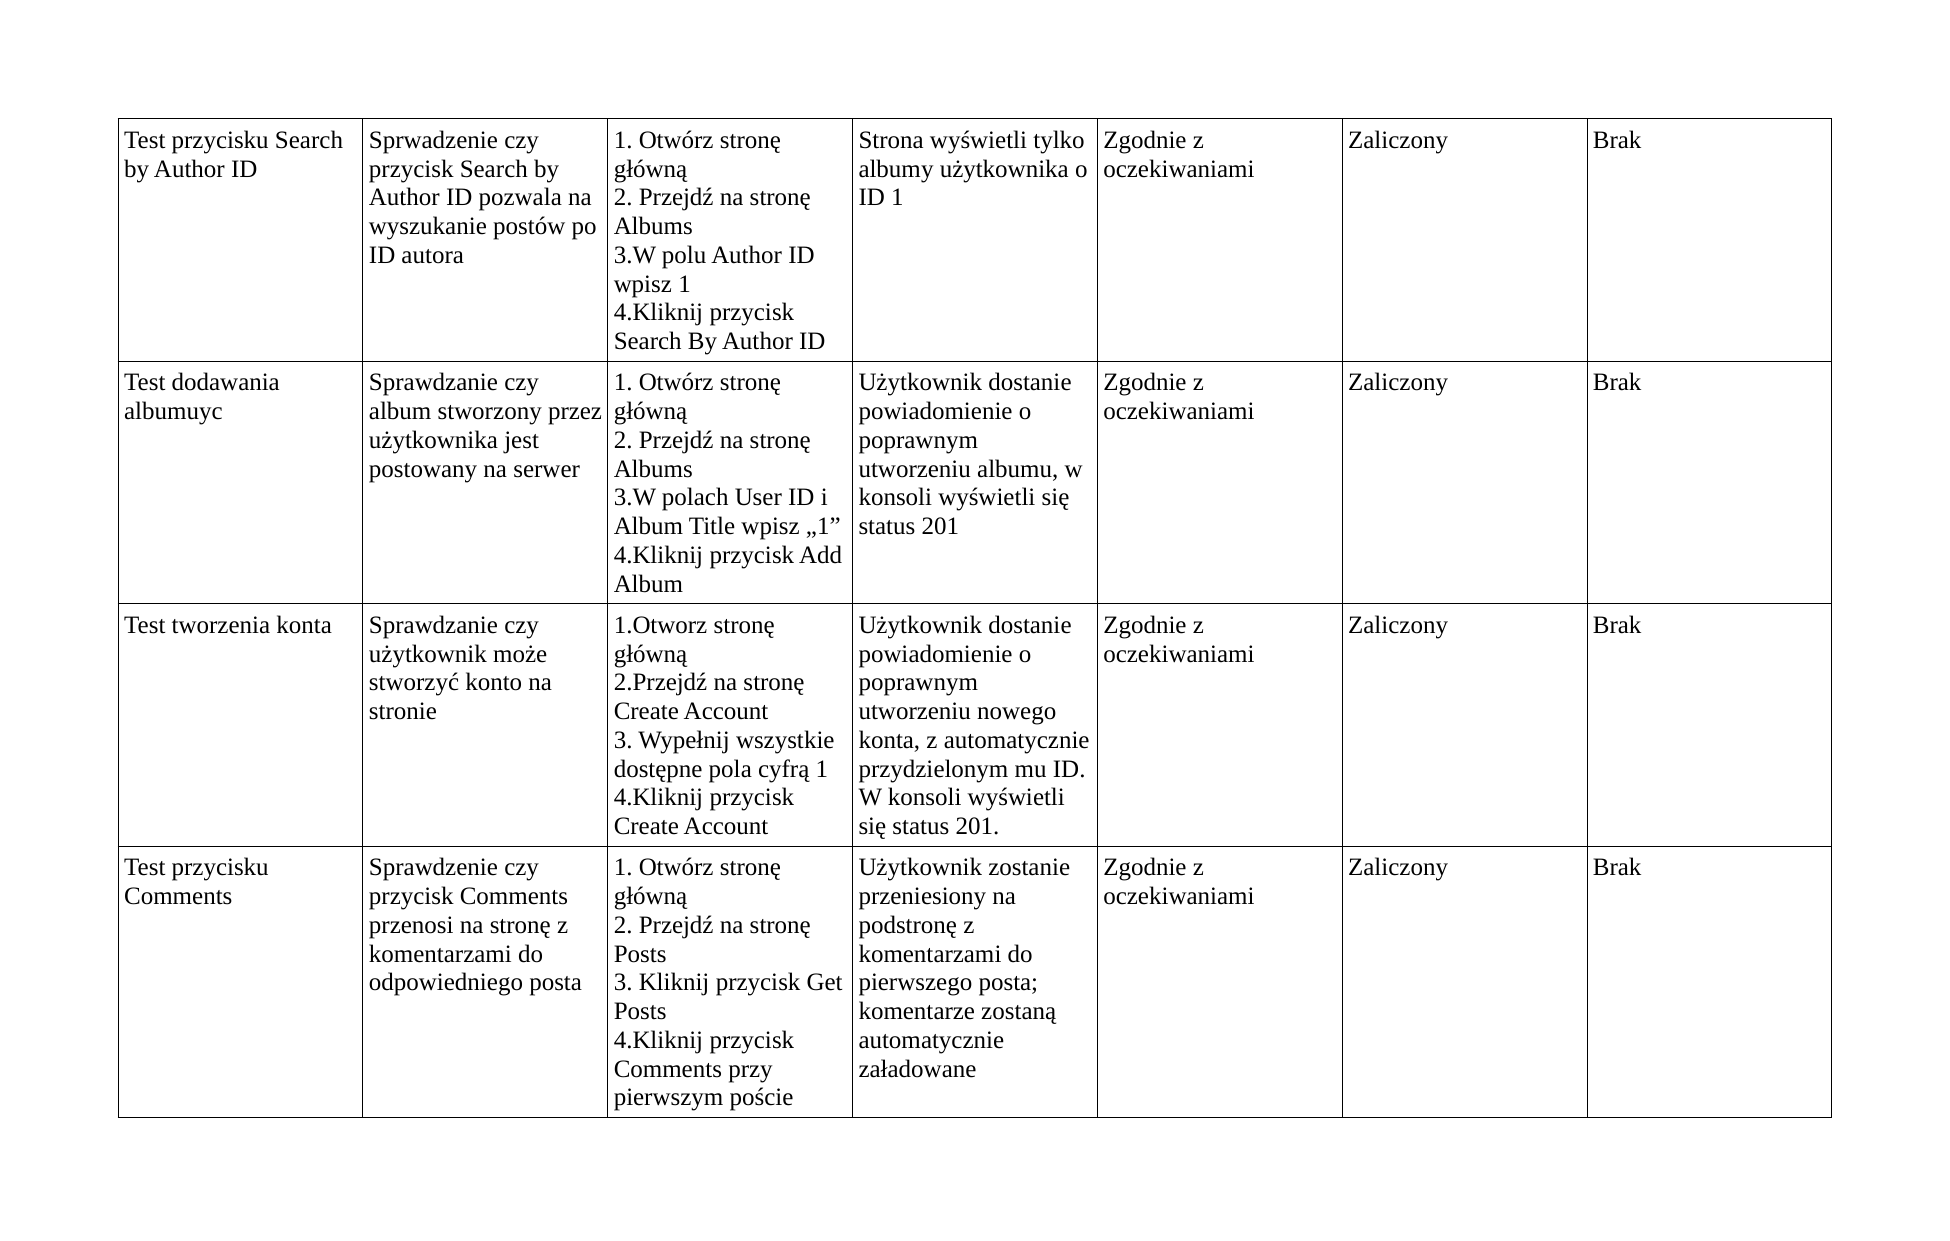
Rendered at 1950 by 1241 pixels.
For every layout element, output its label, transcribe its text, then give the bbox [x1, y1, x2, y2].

table_cell Zaliczony [1343, 604, 1587, 846]
table_cell Sprawdzanie czy użytkownik może stworzyć konto na stronie [363, 604, 607, 846]
table_cell Test przycisku Search by Author ID [119, 119, 362, 361]
table_cell Test dodawania albumuyc [119, 362, 362, 603]
table_cell Zgodnie z oczekiwaniami [1098, 119, 1342, 361]
table_cell Użytkownik dostanie powiadomienie o poprawnym utworzeniu nowego konta, z automatycznie przydzielonym mu ID. W konsoli wyświetli się status 201. [853, 604, 1097, 846]
table_cell Zgodnie z oczekiwaniami [1098, 847, 1342, 1117]
table_cell Test tworzenia konta [119, 604, 362, 846]
table_cell Strona wyświetli tylko albumy użytkownika o ID 1 [853, 119, 1097, 361]
table_cell Użytkownik dostanie powiadomienie o poprawnym utworzeniu albumu, w konsoli wyświetli się status 201 [853, 362, 1097, 603]
table_cell Brak [1588, 847, 1831, 1117]
table_cell Brak [1588, 362, 1831, 603]
table_cell Zgodnie z oczekiwaniami [1098, 362, 1342, 603]
table_cell Sprawdzanie czy album stworzony przez użytkownika jest postowany na serwer [363, 362, 607, 603]
table_cell Zaliczony [1343, 362, 1587, 603]
table_cell Brak [1588, 119, 1831, 361]
table_cell Sprwadzenie czy przycisk Search by Author ID pozwala na wyszukanie postów po ID autora [363, 119, 607, 361]
table_cell 1. Otwórz stronę główną 2. Przejdź na stronę Albums 3.W polach User ID i Album Title wpisz „1” 4.Kliknij przycisk Add Album [608, 362, 852, 603]
table_cell Użytkownik zostanie przeniesiony na podstronę z komentarzami do pierwszego posta; komentarze zostaną automatycznie załadowane [853, 847, 1097, 1117]
table_cell Zaliczony [1343, 847, 1587, 1117]
table_cell Zgodnie z oczekiwaniami [1098, 604, 1342, 846]
table_cell Test przycisku Comments [119, 847, 362, 1117]
table_cell 1.Otworz stronę główną 2.Przejdź na stronę Create Account 3. Wypełnij wszystkie dostępne pola cyfrą 1 4.Kliknij przycisk Create Account [608, 604, 852, 846]
table_cell 1. Otwórz stronę główną 2. Przejdź na stronę Posts 3. Kliknij przycisk Get Posts 4.Kliknij przycisk Comments przy pierwszym poście [608, 847, 852, 1117]
table_cell Brak [1588, 604, 1831, 846]
table_cell 1. Otwórz stronę główną 2. Przejdź na stronę Albums 3.W polu Author ID wpisz 1 4.Kliknij przycisk Search By Author ID [608, 119, 852, 361]
table_cell Zaliczony [1343, 119, 1587, 361]
table_cell Sprawdzenie czy przycisk Comments przenosi na stronę z komentarzami do odpowiedniego posta [363, 847, 607, 1117]
